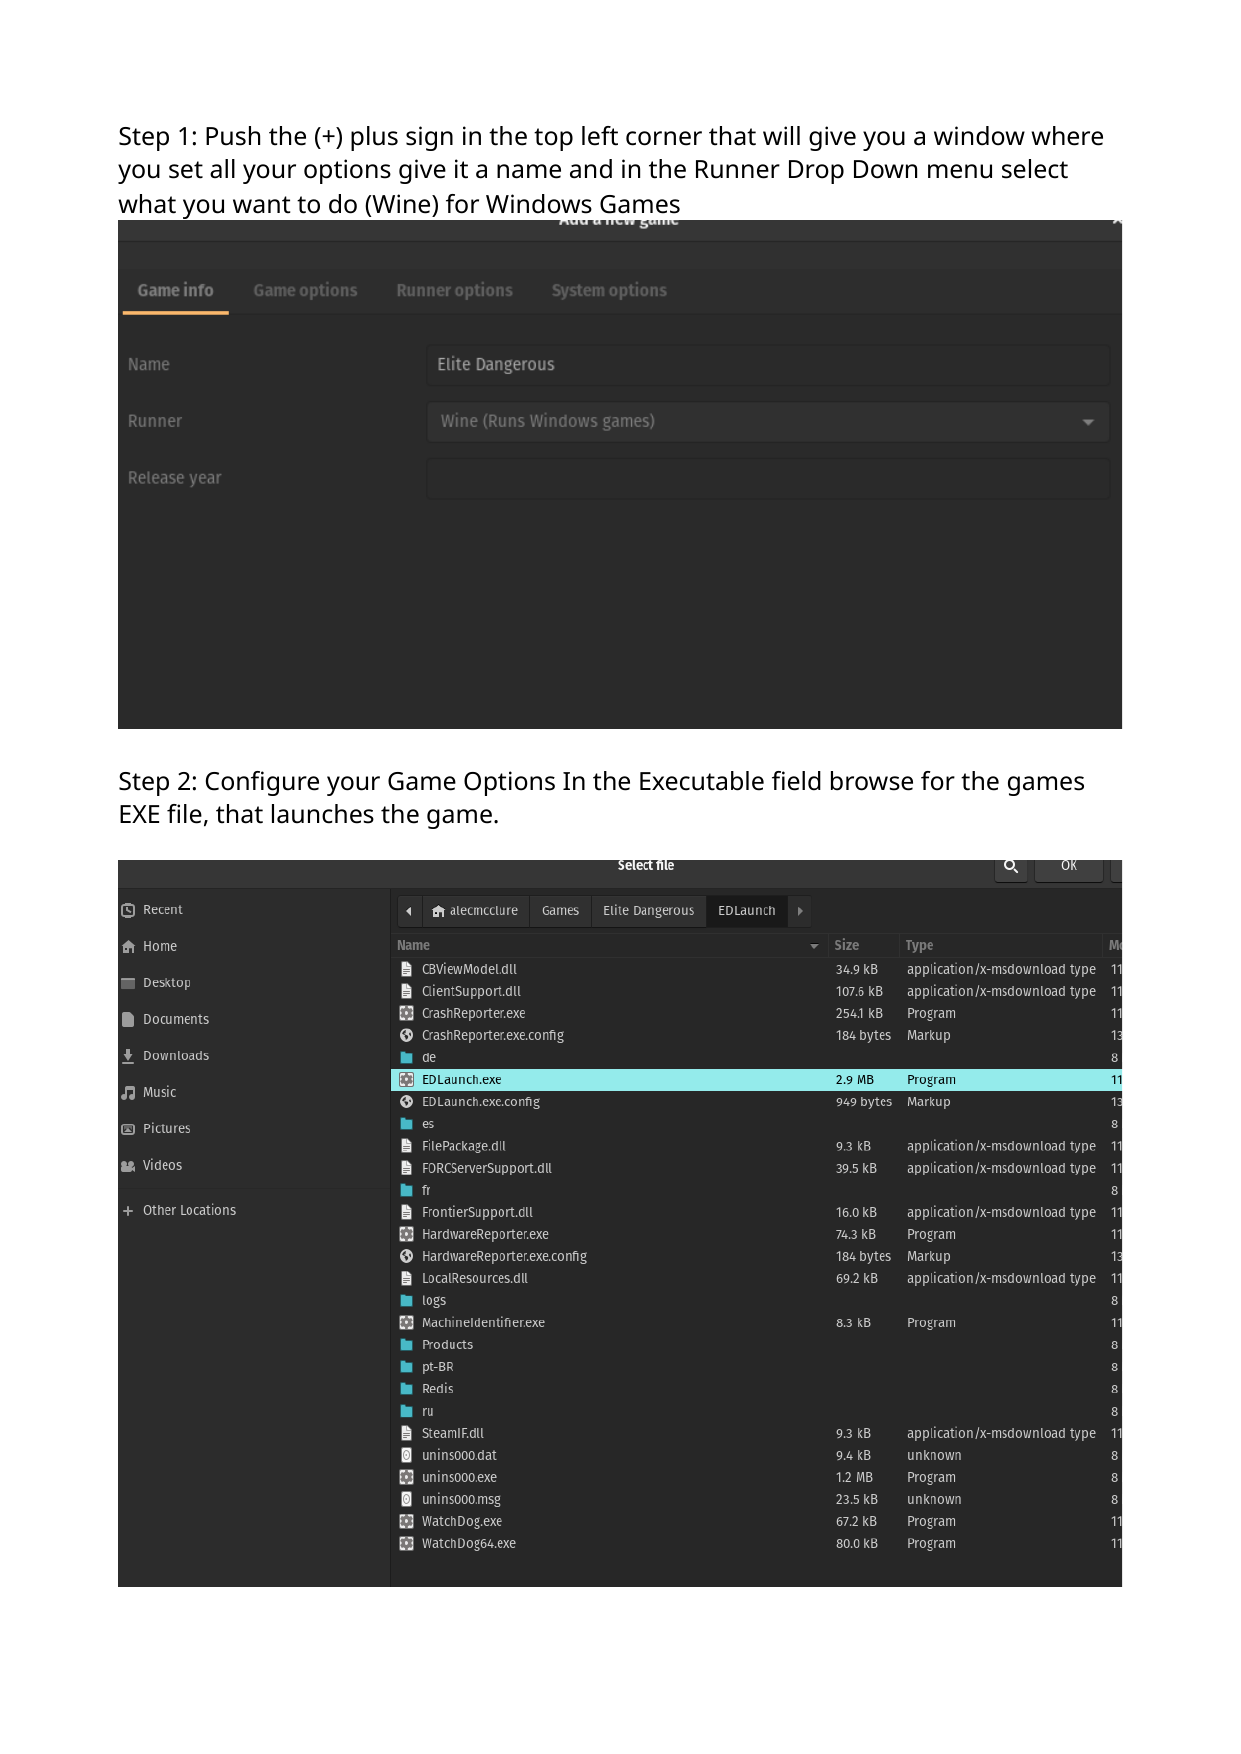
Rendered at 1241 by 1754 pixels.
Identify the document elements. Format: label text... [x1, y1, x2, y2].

picture [118, 860, 1123, 1587]
text Step 1: Push the (+) plus sign in the top left corner that will give you a window where you set all your options give it a name and in the Runner Drop Down menu select what you want to do (Wine) for Windows Games [118, 118, 1122, 220]
text Step 2: Configure your Game Options In the Executable field browse for the games EXE file, that launches the game. [118, 729, 1122, 831]
picture [118, 220, 1123, 729]
